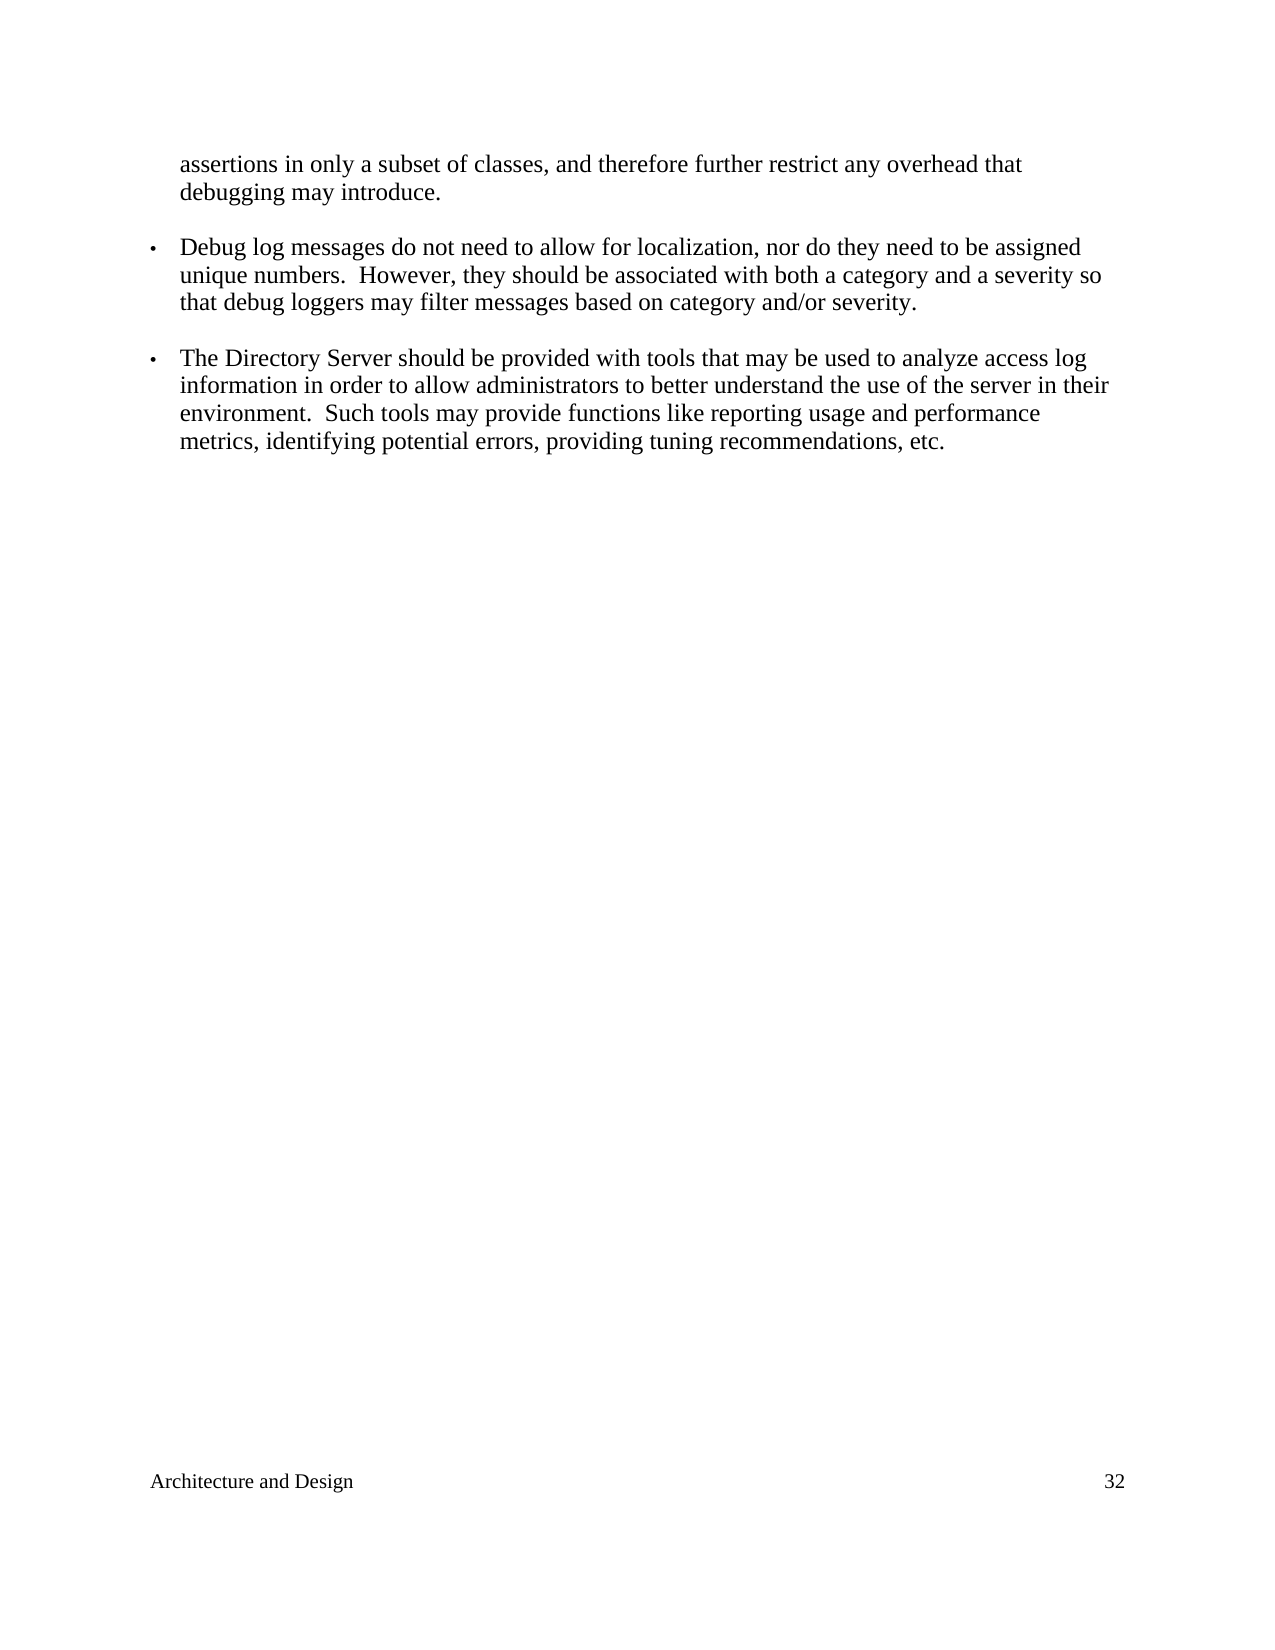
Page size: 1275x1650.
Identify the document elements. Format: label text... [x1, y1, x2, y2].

list The Directory Server should be provided with tools that may be used to analyze access log information in order to allow administrators to better understand the use of the server in their environment. Such tools may provide functions like reporting usage and performance metrics, identifying potential errors, providing tuning recommendations, etc. [150, 344, 1125, 455]
list assertions in only a subset of classes, and therefore further restrict any overhead that debugging may introduce. [150, 150, 1125, 205]
list Debug log messages do not need to allow for localization, nor do they need to be assigned unique numbers. However, they should be associated with both a category and a severity so that debug loggers may filter messages based on category and/or severity. [150, 233, 1125, 316]
